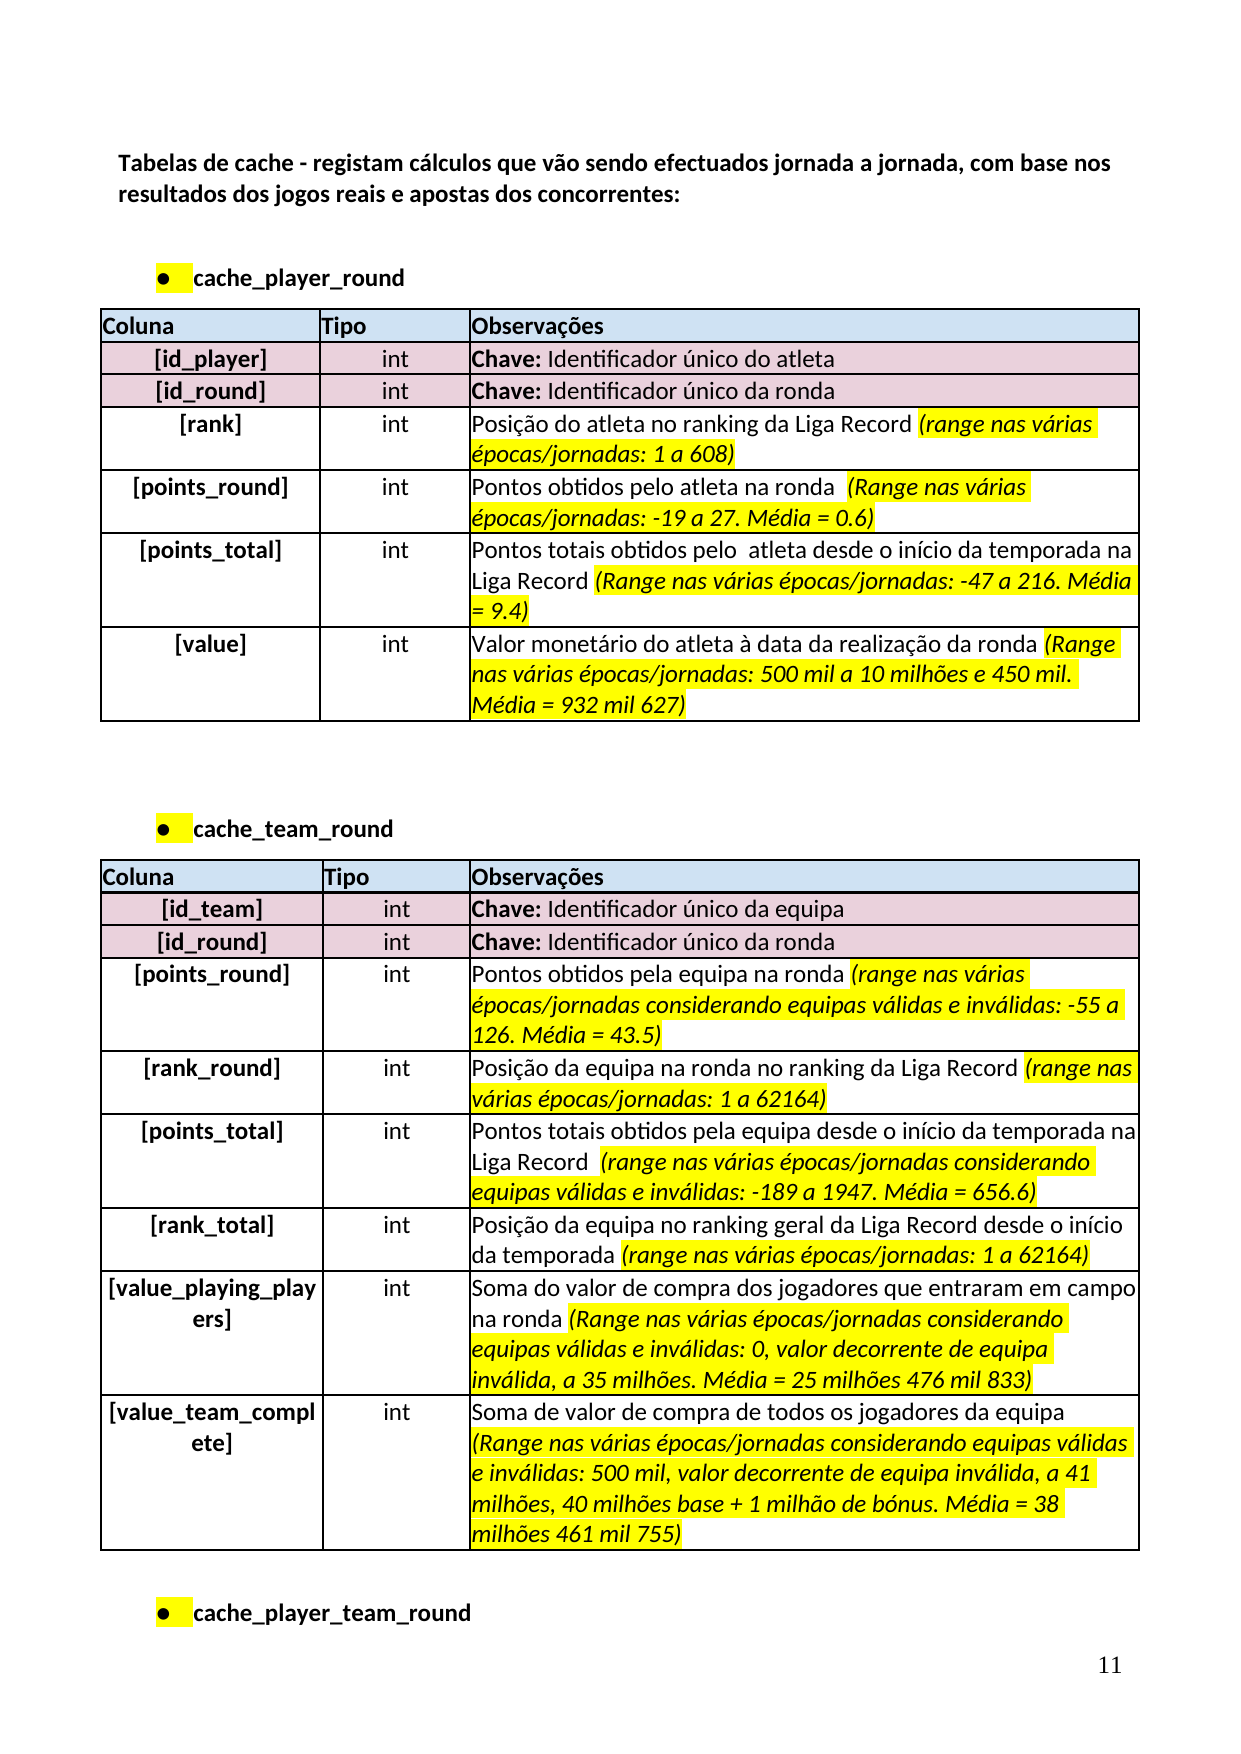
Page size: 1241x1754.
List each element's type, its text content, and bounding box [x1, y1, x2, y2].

table_cell int [324, 959, 469, 1050]
table_cell Pontos totais obtidos pela equipa desde o início da temporada na Liga Record (range nas várias épocas/jornadas considerando equipas válidas e inválidas: -189 a 1947. Média = 656.6) [471, 1115, 1138, 1207]
table_cell int [324, 926, 469, 957]
table_cell [rank_round] [102, 1052, 322, 1113]
table_cell int [324, 1052, 469, 1113]
table_cell [points_total] [102, 1115, 322, 1207]
table_cell [rank_total] [102, 1209, 322, 1270]
table_cell int [324, 1396, 469, 1549]
table_cell [points_total] [102, 534, 319, 626]
table_cell Posição da equipa no ranking geral da Liga Record desde o início da temporada (range nas várias épocas/jornadas: 1 a 62164) [471, 1209, 1138, 1270]
table_cell Chave: Identificador único da equipa [471, 894, 1138, 924]
table_cell Soma de valor de compra de todos os jogadores da equipa (Range nas várias épocas/jornadas considerando equipas válidas e inválidas: 500 mil, valor decorrente de equipa inválida, a 41 milhões, 40 milhões base + 1 milhão de bónus. Média = 38 milhões 461 mil 755) [471, 1396, 1138, 1549]
table_cell Posição da equipa na ronda no ranking da Liga Record (range nas várias épocas/jornadas: 1 a 62164) [471, 1052, 1138, 1113]
table_cell [id_round] [102, 375, 319, 406]
list cache_team_round [193, 813, 1122, 843]
subtitle Tabelas de cache - registam cálculos que vão sendo efectuados jornada a jornada, com base nos resultados dos jogos reais e apostas dos concorrentes: [118, 147, 1122, 208]
table_cell Posição do atleta no ranking da Liga Record (range nas várias épocas/jornadas: 1 a 608) [471, 408, 1138, 469]
table_cell Soma do valor de compra dos jogadores que entraram em campo na ronda (Range nas várias épocas/jornadas considerando equipas válidas e inválidas: 0, valor decorrente de equipa inválida, a 35 milhões. Média = 25 milhões 476 mil 833) [471, 1272, 1138, 1394]
table_cell [id_round] [102, 926, 322, 957]
table_cell Pontos totais obtidos pelo atleta desde o início da temporada na Liga Record (Range nas várias épocas/jornadas: -47 a 216. Média = 9.4) [471, 534, 1138, 626]
table_header Tipo [324, 861, 469, 891]
table_cell [id_team] [102, 894, 322, 924]
table_cell int [321, 534, 469, 626]
table_cell int [321, 343, 469, 373]
table_cell int [321, 408, 469, 469]
table_cell Chave: Identificador único da ronda [471, 375, 1138, 406]
table_header Coluna [102, 310, 319, 341]
table_cell [points_round] [102, 959, 322, 1050]
table_header Observações [471, 310, 1138, 341]
table_cell int [324, 1115, 469, 1207]
table_cell [value_team_complete] [102, 1396, 322, 1549]
list cache_player_round [156, 262, 1122, 293]
table_cell [rank] [102, 408, 319, 469]
table_header Coluna [102, 861, 322, 891]
table_cell int [324, 1209, 469, 1270]
table_cell int [321, 628, 469, 719]
table_cell Valor monetário do atleta à data da realização da ronda (Range nas várias épocas/jornadas: 500 mil a 10 milhões e 450 mil. Média = 932 mil 627) [471, 628, 1138, 719]
table_cell int [321, 375, 469, 406]
table_cell Chave: Identificador único do atleta [471, 343, 1138, 373]
table_cell int [321, 471, 469, 532]
table_cell Chave: Identificador único da ronda [471, 926, 1138, 957]
table_header Tipo [321, 310, 469, 341]
table_header Observações [471, 861, 1138, 891]
table_cell [points_round] [102, 471, 319, 532]
table_cell [value_playing_players] [102, 1272, 322, 1394]
table_cell [value] [102, 628, 319, 719]
table_cell [id_player] [102, 343, 319, 373]
table_cell Pontos obtidos pela equipa na ronda (range nas várias épocas/jornadas considerando equipas válidas e inválidas: -55 a 126. Média = 43.5) [471, 959, 1138, 1050]
table_cell int [324, 1272, 469, 1394]
table_cell int [324, 894, 469, 924]
list cache_player_team_round [193, 1597, 1122, 1627]
table_cell Pontos obtidos pelo atleta na ronda (Range nas várias épocas/jornadas: -19 a 27. Média = 0.6) [471, 471, 1138, 532]
